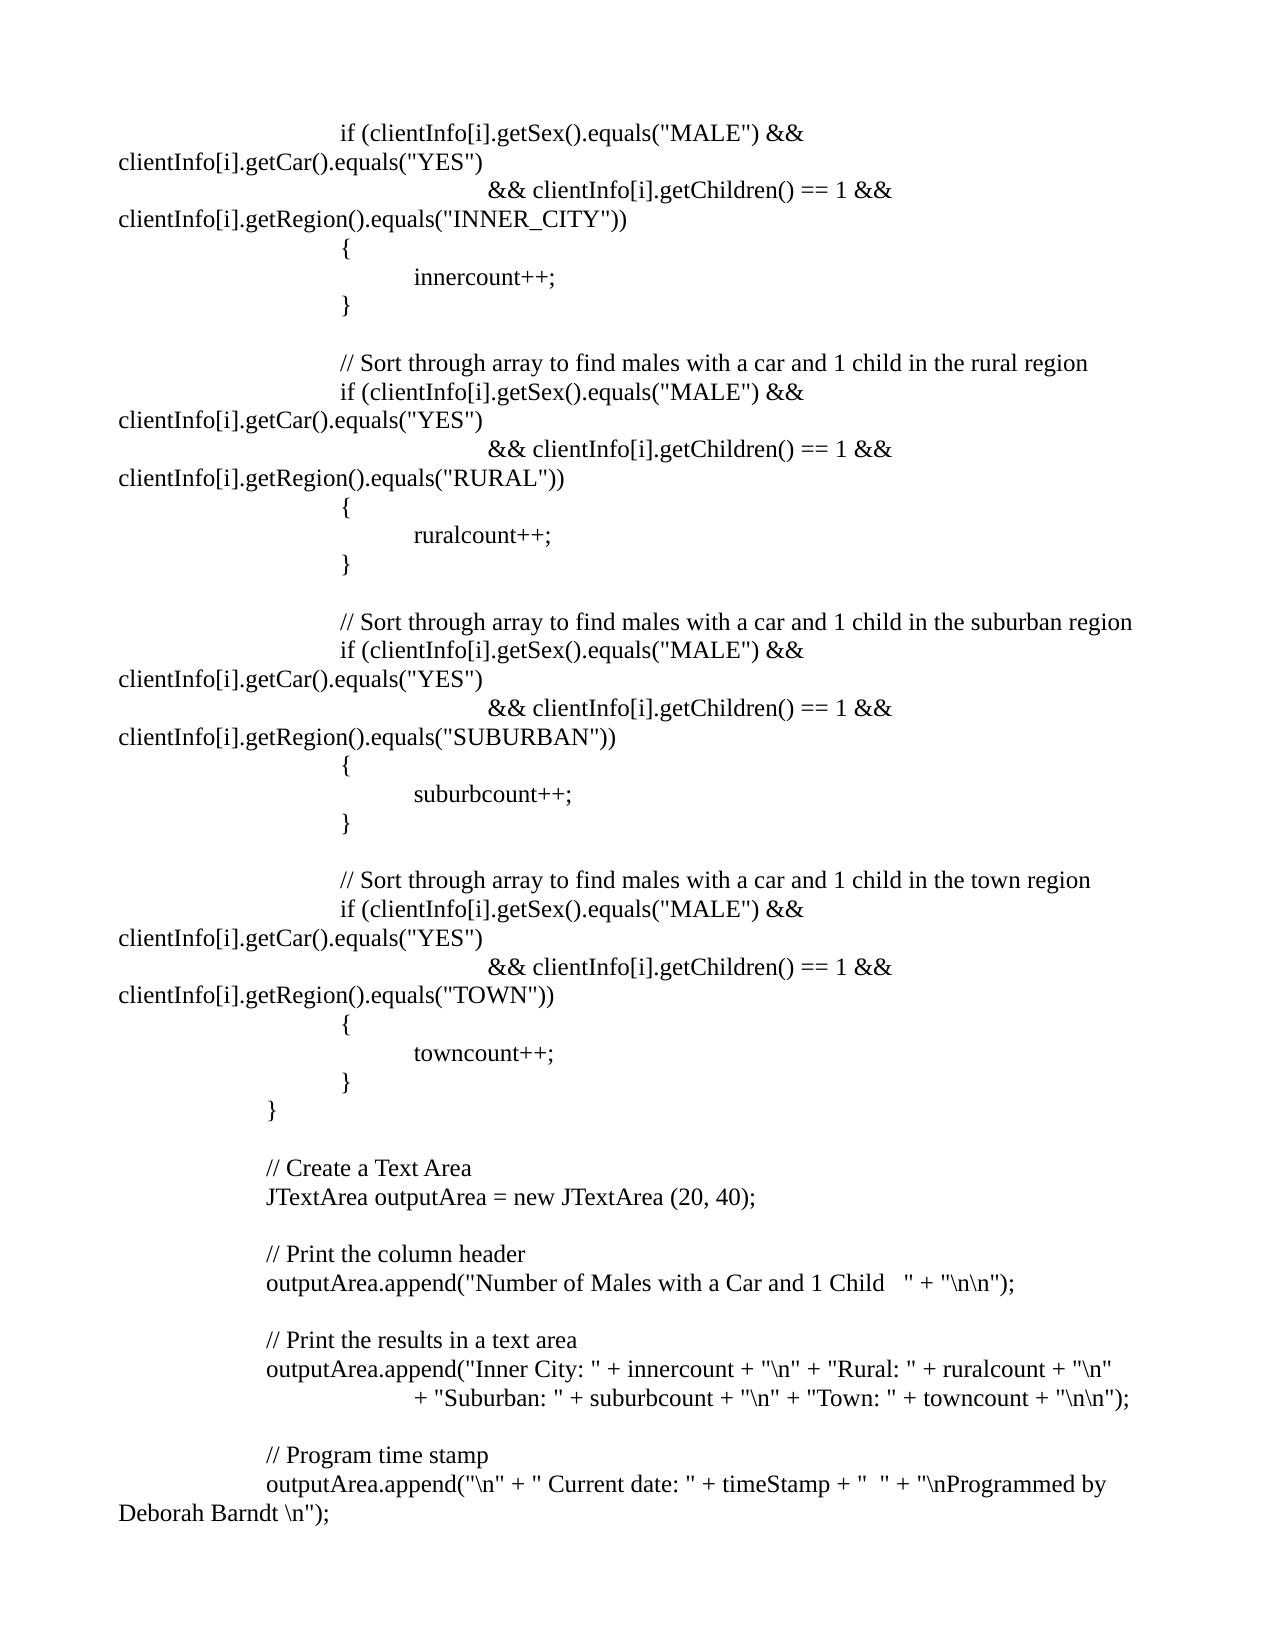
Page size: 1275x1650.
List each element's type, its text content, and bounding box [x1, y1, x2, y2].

text // Sort through array to find males with a car and 1 child in the rural region [118, 348, 1157, 377]
text { [118, 492, 1157, 521]
text towncount++; [118, 1038, 1157, 1067]
text // Sort through array to find males with a car and 1 child in the suburban region [118, 607, 1157, 636]
text innercount++; [118, 262, 1157, 291]
text suburbcount++; [118, 779, 1157, 808]
text if (clientInfo[i].getSex().equals("MALE") && clientInfo[i].getCar().equals("YES") [118, 636, 1157, 693]
text { [118, 1009, 1157, 1038]
text outputArea.append("Inner City: " + innercount + "\n" + "Rural: " + ruralcount + "\n" [118, 1354, 1157, 1383]
text + "Suburban: " + suburbcount + "\n" + "Town: " + towncount + "\n\n"); [118, 1383, 1157, 1412]
text outputArea.append("\n" + " Current date: " + timeStamp + " " + "\nProgrammed by Deborah Barndt \n"); [118, 1469, 1157, 1527]
text JTextArea outputArea = new JTextArea (20, 40); [118, 1182, 1157, 1211]
text // Program time stamp [118, 1441, 1157, 1469]
text { [118, 751, 1157, 779]
text && clientInfo[i].getChildren() == 1 && clientInfo[i].getRegion().equals("TOWN")) [118, 952, 1157, 1009]
text // Print the results in a text area [118, 1326, 1157, 1354]
text // Create a Text Area [118, 1153, 1157, 1182]
text ruralcount++; [118, 521, 1157, 549]
text // Print the column header [118, 1239, 1157, 1268]
text if (clientInfo[i].getSex().equals("MALE") && clientInfo[i].getCar().equals("YES") [118, 894, 1157, 952]
text && clientInfo[i].getChildren() == 1 && clientInfo[i].getRegion().equals("SUBURBAN")) [118, 693, 1157, 751]
text if (clientInfo[i].getSex().equals("MALE") && clientInfo[i].getCar().equals("YES") [118, 377, 1157, 434]
text } [118, 549, 1157, 578]
text && clientInfo[i].getChildren() == 1 && clientInfo[i].getRegion().equals("INNER_CITY")) [118, 176, 1157, 233]
text && clientInfo[i].getChildren() == 1 && clientInfo[i].getRegion().equals("RURAL")) [118, 434, 1157, 492]
text } [118, 291, 1157, 319]
text // Sort through array to find males with a car and 1 child in the town region [118, 866, 1157, 894]
text { [118, 233, 1157, 262]
text outputArea.append("Number of Males with a Car and 1 Child " + "\n\n"); [118, 1268, 1157, 1297]
text if (clientInfo[i].getSex().equals("MALE") && clientInfo[i].getCar().equals("YES") [118, 118, 1157, 176]
text } [118, 808, 1157, 837]
text } [118, 1096, 1157, 1124]
text } [118, 1067, 1157, 1096]
